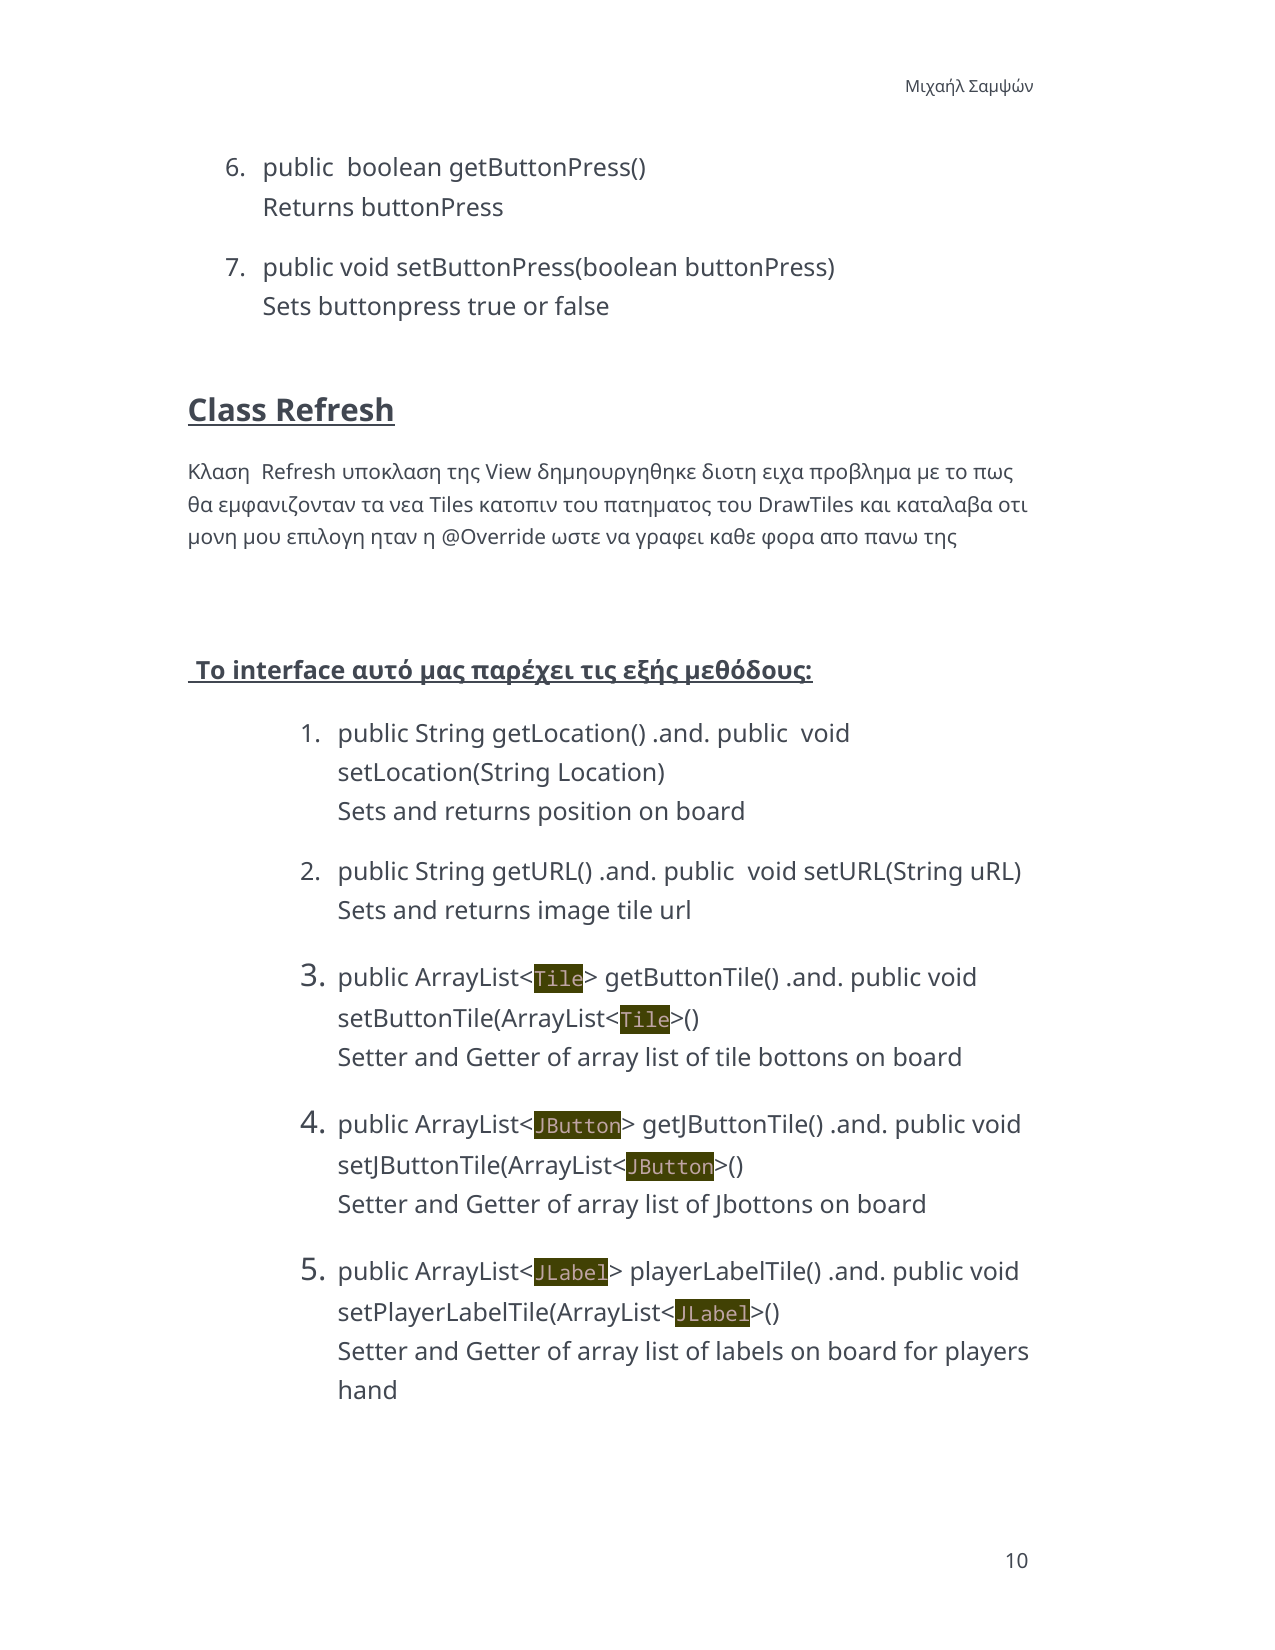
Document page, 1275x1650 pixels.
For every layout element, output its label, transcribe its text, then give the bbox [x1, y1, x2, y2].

text Κλαση Refresh υποκλαση της View δημηουργηθηκε διοτη ειχα προβλημα με το πως θα εμφανιζονταν τα νεα Tiles κατοπιν του πατηματος του DrawTiles και καταλαβα οτι μονη μου επιλογη ηταν η @Override ωστε να γραφει καθε φορα απο πανω της [187, 457, 1034, 551]
list public ArrayList<JButton> getJButtonTile() .and. public void setJButtonTile(ArrayList<JButton>() Setter and Getter of array list of Jbottons on board [300, 1100, 1034, 1221]
text Class Refresh [187, 387, 1034, 430]
list public ArrayList<Tile> getButtonTile() .and. public void setButtonTile(ArrayList<Tile>() Setter and Getter of array list of tile bottons on board [300, 953, 1034, 1074]
list public boolean getButtonPress() Returns buttonPress [225, 150, 1034, 223]
text Το interface αυτό μας παρέχει τις εξής μεθόδους: [187, 646, 1034, 688]
list public void setButtonPress(boolean buttonPress) Sets buttonpress true or false [225, 249, 1034, 362]
list public String getURL() .and. public void setURL(String uRL) Sets and returns image tile url [300, 854, 1034, 927]
list public String getLocation() .and. public void setLocation(String Location) Sets and returns position on board [300, 716, 1034, 828]
list public ArrayList<JLabel> playerLabelTile() .and. public void setPlayerLabelTile(ArrayList<JLabel>() Setter and Getter of array list of labels on board for players hand [300, 1247, 1034, 1407]
